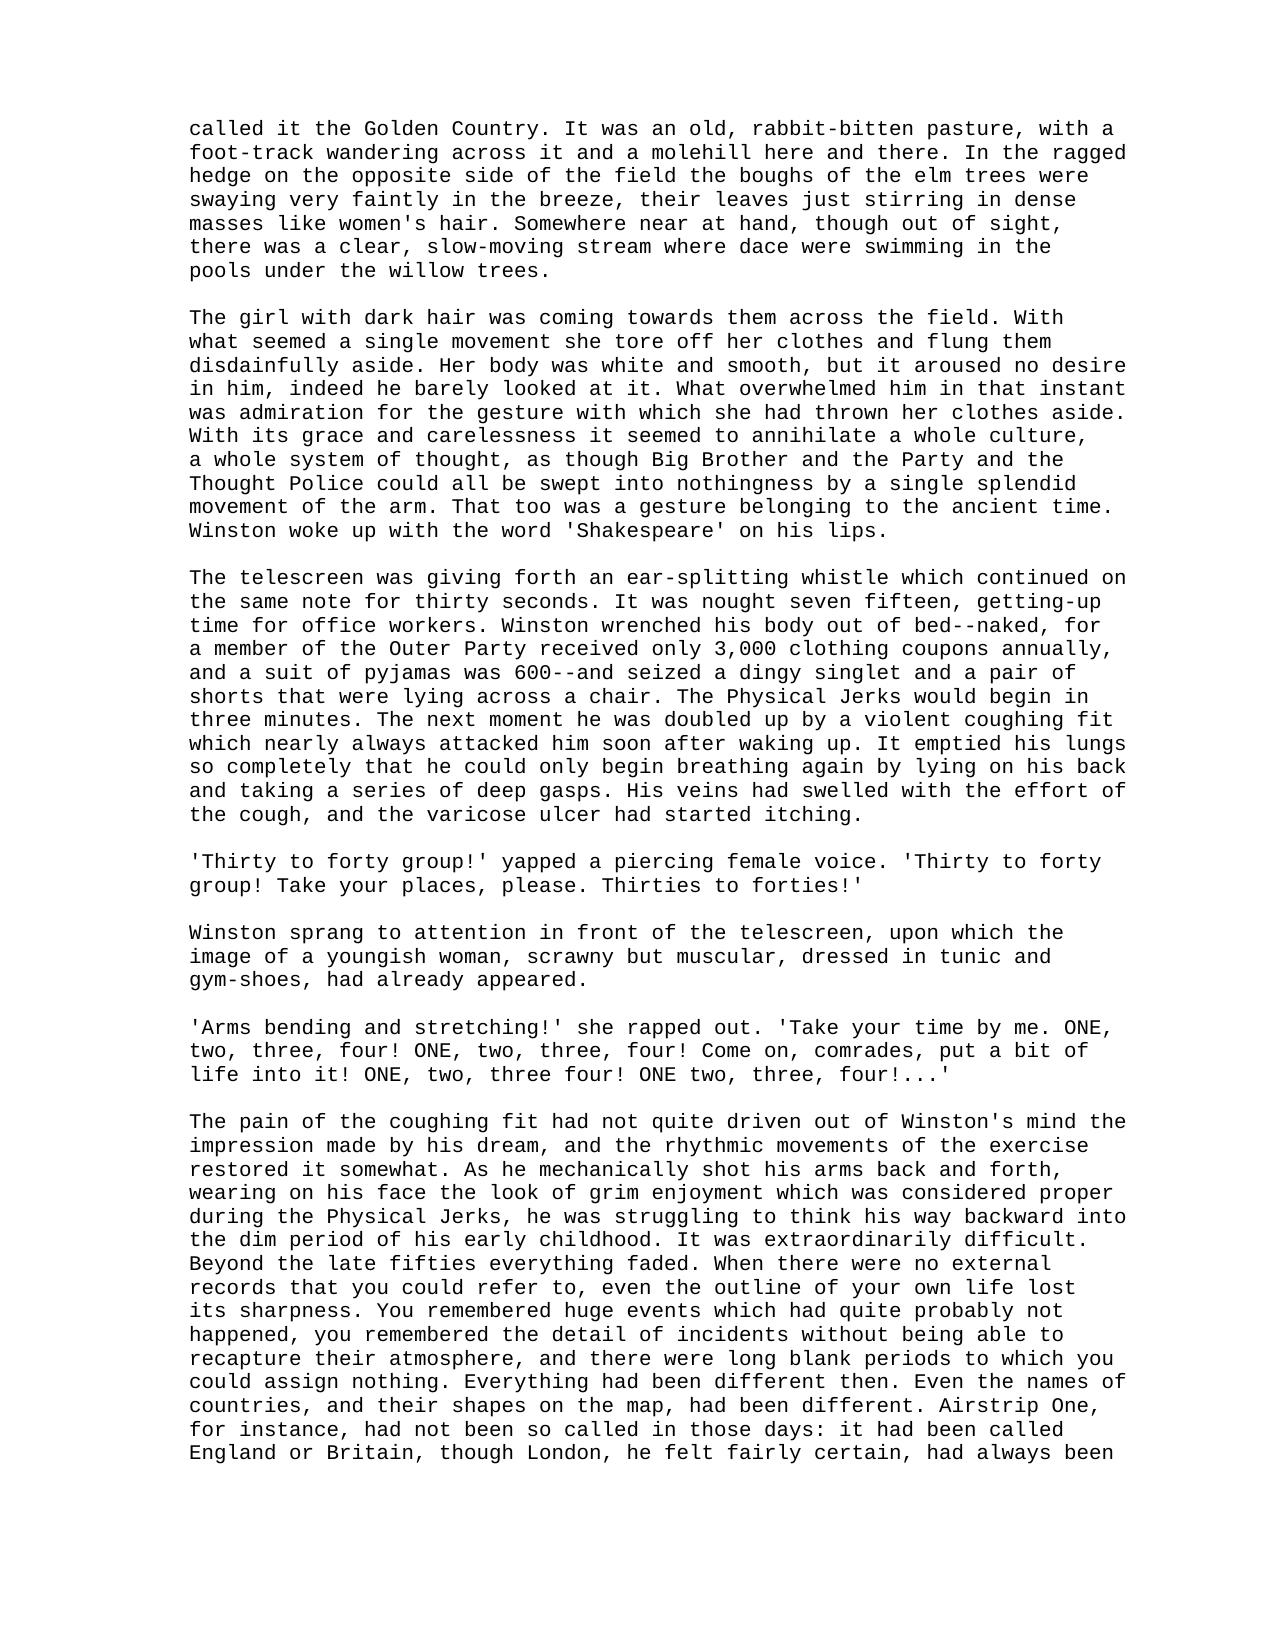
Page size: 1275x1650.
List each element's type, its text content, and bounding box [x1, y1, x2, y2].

text in him, indeed he barely looked at it. What overwhelmed him in that instant [189, 378, 1185, 402]
text and taking a series of deep gasps. His veins had swelled with the effort of [189, 780, 1185, 804]
text was admiration for the gesture with which she had thrown her clothes aside. [189, 402, 1185, 426]
text could assign nothing. Everything had been different then. Even the names of [189, 1371, 1185, 1395]
text so completely that he could only begin breathing again by lying on his back [189, 757, 1185, 780]
text called it the Golden Country. It was an old, rabbit-bitten pasture, with a [189, 118, 1185, 142]
text image of a youngish woman, scrawny but muscular, dressed in tunic and [189, 946, 1185, 969]
text Winston woke up with the word 'Shakespeare' on his lips. The telescreen was giving forth an ear-splitting whistle which continued on [189, 520, 1185, 591]
text disdainfully aside. Her body was white and smooth, but it aroused no desire [189, 354, 1185, 378]
text three minutes. The next moment he was doubled up by a violent coughing fit [189, 709, 1185, 733]
text a member of the Outer Party received only 3,000 clothing coupons annually, [189, 638, 1185, 662]
text impression made by his dream, and the rhythmic movements of the exercise [189, 1135, 1185, 1158]
text swaying very faintly in the breeze, their leaves just stirring in dense [189, 189, 1185, 213]
text With its grace and carelessness it seemed to annihilate a whole culture, [189, 426, 1185, 449]
text countries, and their shapes on the map, had been different. Airstrip One, [189, 1395, 1185, 1419]
text foot-track wandering across it and a molehill here and there. In the ragged [189, 142, 1185, 165]
text movement of the arm. That too was a gesture belonging to the ancient time. [189, 496, 1185, 520]
text happened, you remembered the detail of incidents without being able to [189, 1324, 1185, 1348]
text wearing on his face the look of grim enjoyment which was considered proper [189, 1182, 1185, 1206]
text the same note for thirty seconds. It was nought seven fifteen, getting-up [189, 591, 1185, 615]
text life into it! ONE, two, three four! ONE two, three, four!...' The pain of the coughing fit had not quite driven out of Winston's mind the [189, 1064, 1185, 1135]
text Thought Police could all be swept into nothingness by a single splendid [189, 473, 1185, 496]
text group! Take your places, please. Thirties to forties!' Winston sprang to attention in front of the telescreen, upon which the [189, 875, 1185, 946]
text the cough, and the varicose ulcer had started itching. 'Thirty to forty group!' yapped a piercing female voice. 'Thirty to forty [189, 804, 1185, 875]
text for instance, had not been so called in those days: it had been called [189, 1419, 1185, 1442]
text during the Physical Jerks, he was struggling to think his way backward into [189, 1206, 1185, 1229]
text two, three, four! ONE, two, three, four! Come on, comrades, put a bit of [189, 1040, 1185, 1064]
text masses like women's hair. Somewhere near at hand, though out of sight, [189, 213, 1185, 236]
text England or Britain, though London, he felt fairly certain, had always been [189, 1442, 1185, 1466]
text a whole system of thought, as though Big Brother and the Party and the [189, 449, 1185, 473]
text its sharpness. You remembered huge events which had quite probably not [189, 1300, 1185, 1324]
text pools under the willow trees. The girl with dark hair was coming towards them across the field. With [189, 260, 1185, 331]
text there was a clear, slow-moving stream where dace were swimming in the [189, 236, 1185, 260]
text hedge on the opposite side of the field the boughs of the elm trees were [189, 165, 1185, 189]
text the dim period of his early childhood. It was extraordinarily difficult. [189, 1229, 1185, 1253]
text restored it somewhat. As he mechanically shot his arms back and forth, [189, 1158, 1185, 1182]
text records that you could refer to, even the outline of your own life lost [189, 1277, 1185, 1300]
text recapture their atmosphere, and there were long blank periods to which you [189, 1348, 1185, 1371]
text what seemed a single movement she tore off her clothes and flung them [189, 331, 1185, 354]
text which nearly always attacked him soon after waking up. It emptied his lungs [189, 733, 1185, 757]
text gym-shoes, had already appeared. 'Arms bending and stretching!' she rapped out. 'Take your time by me. ONE, [189, 969, 1185, 1040]
text time for office workers. Winston wrenched his body out of bed--naked, for [189, 615, 1185, 638]
text shorts that were lying across a chair. The Physical Jerks would begin in [189, 686, 1185, 709]
text and a suit of pyjamas was 600--and seized a dingy singlet and a pair of [189, 662, 1185, 686]
text Beyond the late fifties everything faded. When there were no external [189, 1253, 1185, 1277]
